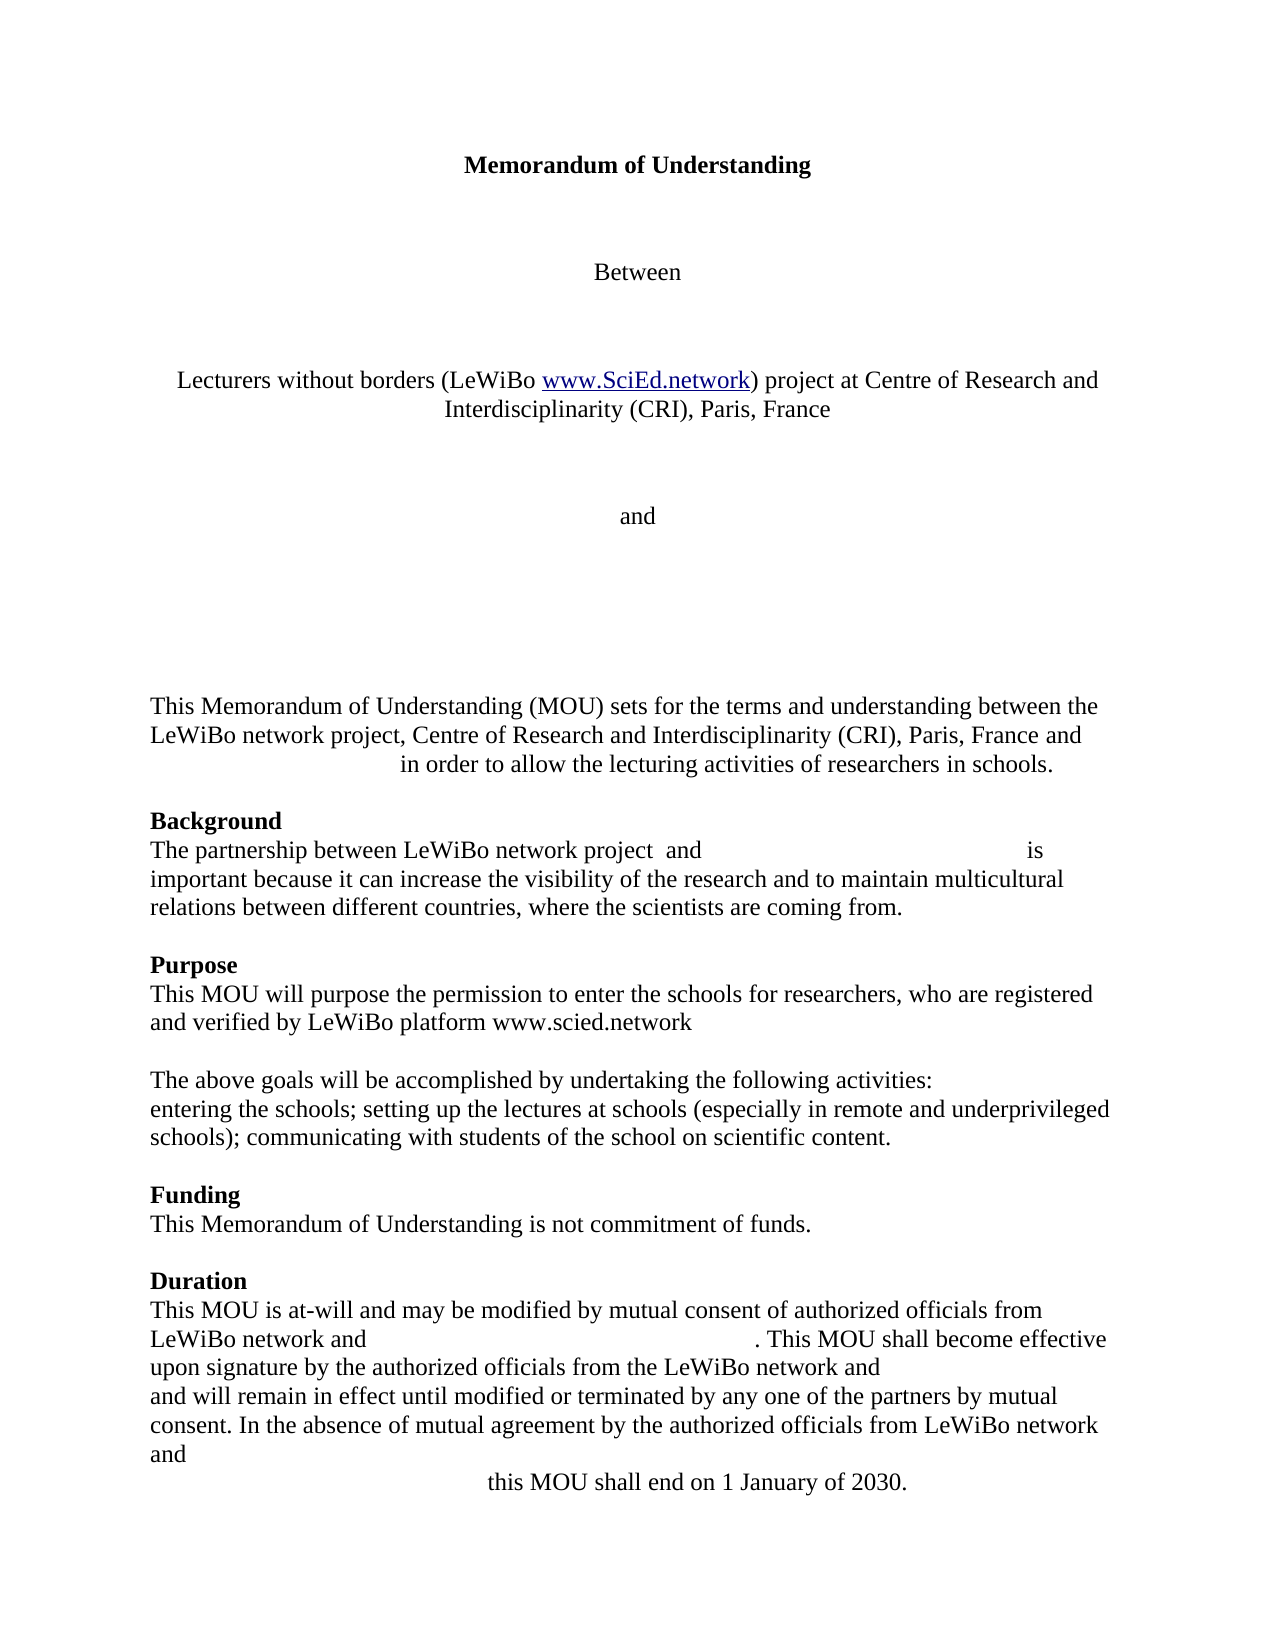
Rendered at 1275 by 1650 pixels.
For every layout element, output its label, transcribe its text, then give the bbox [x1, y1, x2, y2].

text this MOU shall end on 1 January of 2030. [150, 1467, 1125, 1496]
text entering the schools; setting up the lectures at schools (especially in remote and underprivileged schools); communicating with students of the school on scientific content. [150, 1094, 1125, 1151]
text The partnership between LeWiBo network project and is important because it can increase the visibility of the research and to maintain multicultural relations between different countries, where the scientists are coming from. [150, 835, 1125, 921]
text in order to allow the lecturing activities of researchers in schools. [150, 749, 1125, 777]
text The above goals will be accomplished by undertaking the following activities: [150, 1065, 1125, 1094]
text Background [150, 806, 1125, 835]
text Duration [150, 1266, 1125, 1295]
text Lecturers without borders (LeWiBo www.SciEd.network) project at Centre of Research and Interdisciplinarity (CRI), Paris, France [150, 365, 1125, 422]
text This MOU is at-will and may be modified by mutual consent of authorized officials from LeWiBo network and . This MOU shall become effective upon signature by the authorized officials from the LeWiBo network and and will remain in effect until modified or terminated by any one of the partners by mutual consent. In the absence of mutual agreement by the authorized officials from LeWiBo network and [150, 1295, 1125, 1467]
text This Memorandum of Understanding is not commitment of funds. [150, 1209, 1125, 1237]
text This MOU will purpose the permission to enter the schools for researchers, who are registered and verified by LeWiBo platform www.scied.network [150, 979, 1125, 1036]
text and [150, 501, 1125, 530]
text This Memorandum of Understanding (MOU) sets for the terms and understanding between the LeWiBo network project, Centre of Research and Interdisciplinarity (CRI), Paris, France and [150, 691, 1125, 749]
text Between [150, 257, 1125, 286]
text Memorandum of Understanding [150, 150, 1125, 179]
text Purpose [150, 950, 1125, 979]
text Funding [150, 1180, 1125, 1209]
